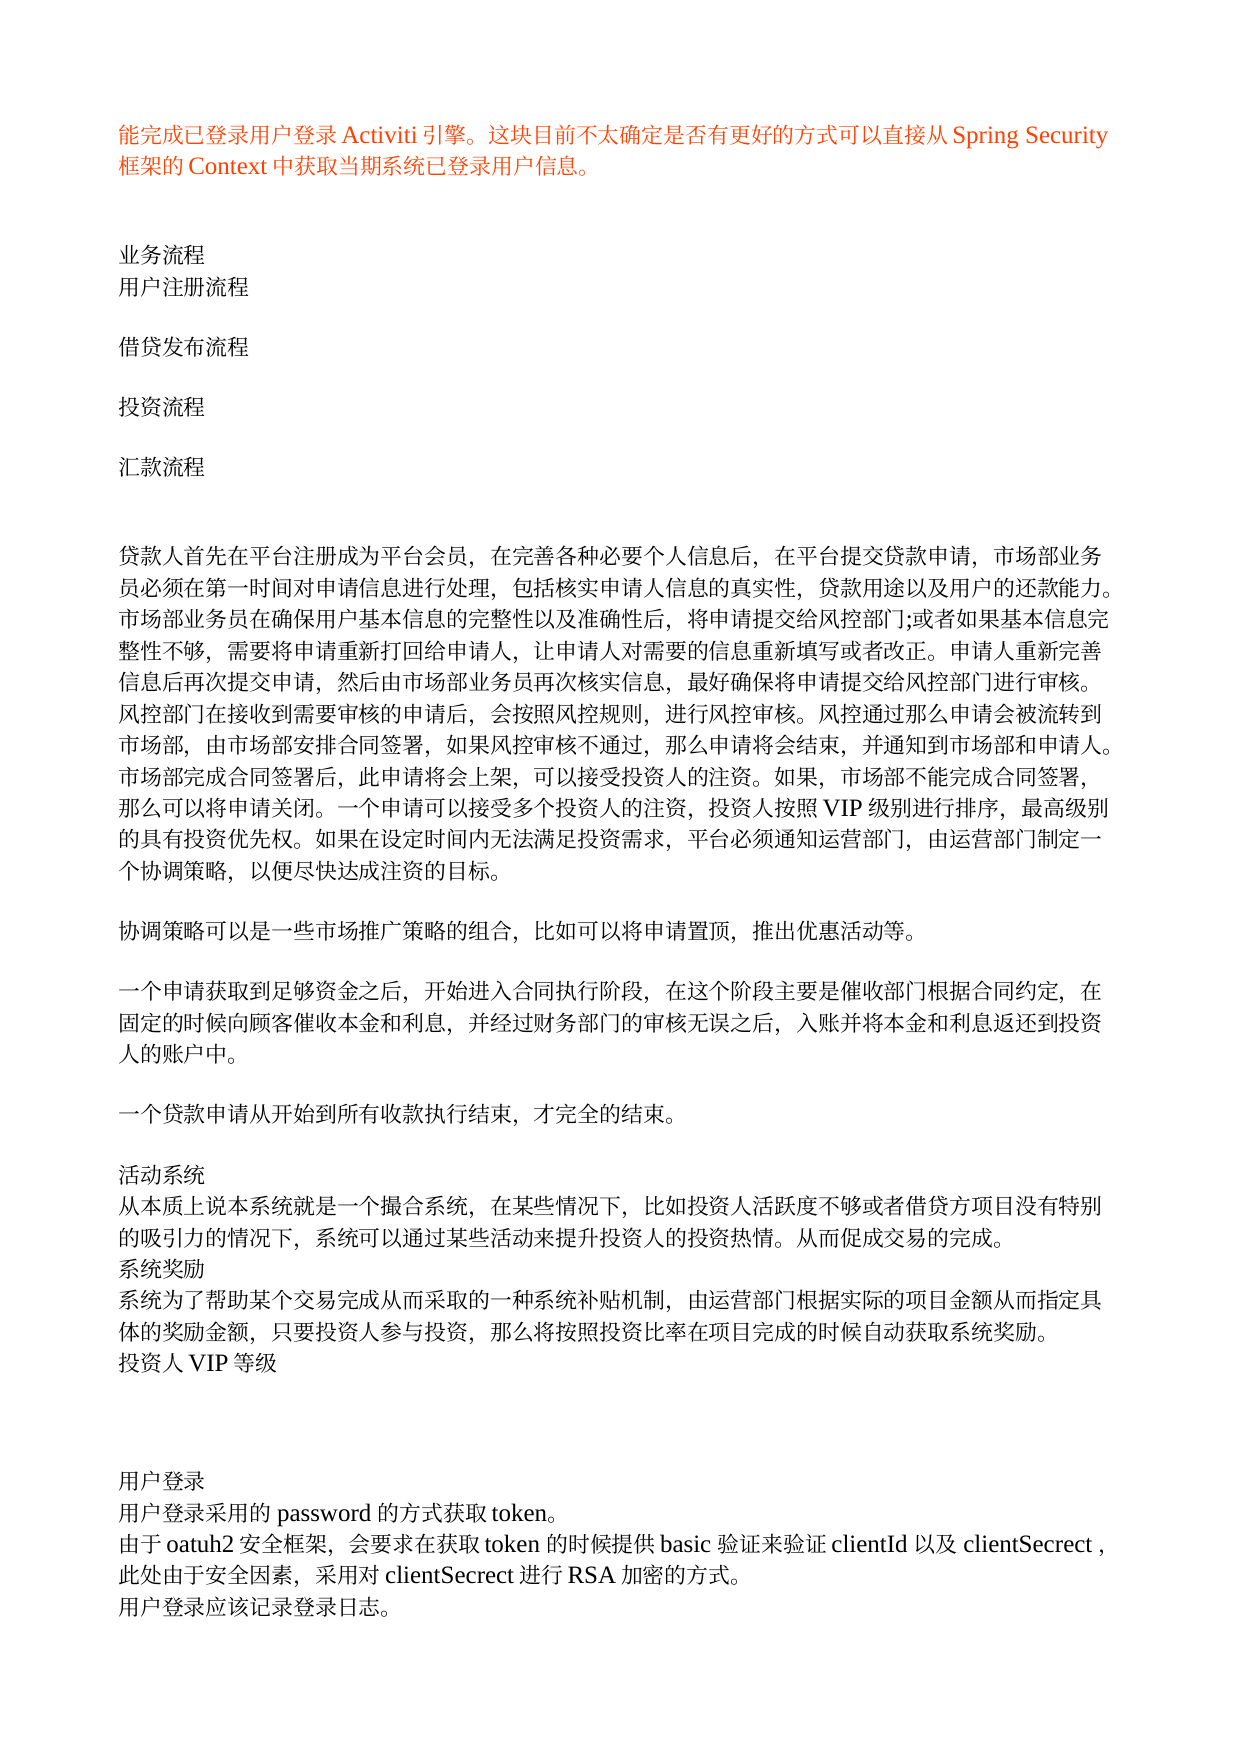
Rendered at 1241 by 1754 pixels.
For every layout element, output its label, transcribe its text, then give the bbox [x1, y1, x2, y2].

text 投资流程 [118, 390, 1122, 422]
text 用户登录应该记录登录日志。 [118, 1590, 1122, 1622]
text 系统为了帮助某个交易完成从而采取的一种系统补贴机制，由运营部门根据实际的项目金额从而指定具体的奖励金额，只要投资人参与投资，那么将按照投资比率在项目完成的时候自动获取系统奖励。 [118, 1284, 1122, 1347]
text 借贷发布流程 [118, 330, 1122, 362]
text 从本质上说本系统就是一个撮合系统，在某些情况下，比如投资人活跃度不够或者借贷方项目没有特别的吸引力的情况下，系统可以通过某些活动来提升投资人的投资热情。从而促成交易的完成。 [118, 1189, 1122, 1252]
text 协调策略可以是一些市场推广策略的组合，比如可以将申请置顶，推出优惠活动等。 [118, 914, 1122, 946]
text 用户登录采用的 password 的方式获取token。 [118, 1496, 1122, 1527]
text 系统奖励 [118, 1252, 1122, 1284]
text 一个贷款申请从开始到所有收款执行结束，才完全的结束。 [118, 1098, 1122, 1129]
text 由于oatuh2安全框架，会要求在获取token 的时候提供basic 验证来验证clientId 以及 clientSecrect ，此处由于安全因素，采用对clientSecrect进行RSA 加密的方式。 [118, 1527, 1122, 1590]
text 活动系统 [118, 1158, 1122, 1189]
text 投资人VIP 等级 [118, 1347, 1122, 1378]
text 用户注册流程 [118, 270, 1122, 301]
text 能完成已登录用户登录Activiti引擎。这块目前不太确定是否有更好的方式可以直接从Spring Security框架的Context中获取当期系统已登录用户信息。 [118, 118, 1122, 181]
text 业务流程 [118, 238, 1122, 270]
text 贷款人首先在平台注册成为平台会员，在完善各种必要个人信息后，在平台提交贷款申请，市场部业务员必须在第一时间对申请信息进行处理，包括核实申请人信息的真实性，贷款用途以及用户的还款能力。市场部业务员在确保用户基本信息的完整性以及准确性后，将申请提交给风控部门;或者如果基本信息完整性不够，需要将申请重新打回给申请人，让申请人对需要的信息重新填写或者改正。申请人重新完善信息后再次提交申请，然后由市场部业务员再次核实信息，最好确保将申请提交给风控部门进行审核。风控部门在接收到需要审核的申请后，会按照风控规则，进行风控审核。风控通过那么申请会被流转到市场部，由市场部安排合同签署，如果风控审核不通过，那么申请将会结束，并通知到市场部和申请人。市场部完成合同签署后，此申请将会上架，可以接受投资人的注资。如果，市场部不能完成合同签署，那么可以将申请关闭。一个申请可以接受多个投资人的注资，投资人按照VIP 级别进行排序，最高级别的具有投资优先权。如果在设定时间内无法满足投资需求，平台必须通知运营部门，由运营部门制定一个协调策略，以便尽快达成注资的目标。 [118, 539, 1122, 886]
text 用户登录 [118, 1464, 1122, 1496]
text 汇款流程 [118, 451, 1122, 482]
text 一个申请获取到足够资金之后，开始进入合同执行阶段，在这个阶段主要是催收部门根据合同约定，在固定的时候向顾客催收本金和利息，并经过财务部门的审核无误之后，入账并将本金和利息返还到投资人的账户中。 [118, 974, 1122, 1069]
